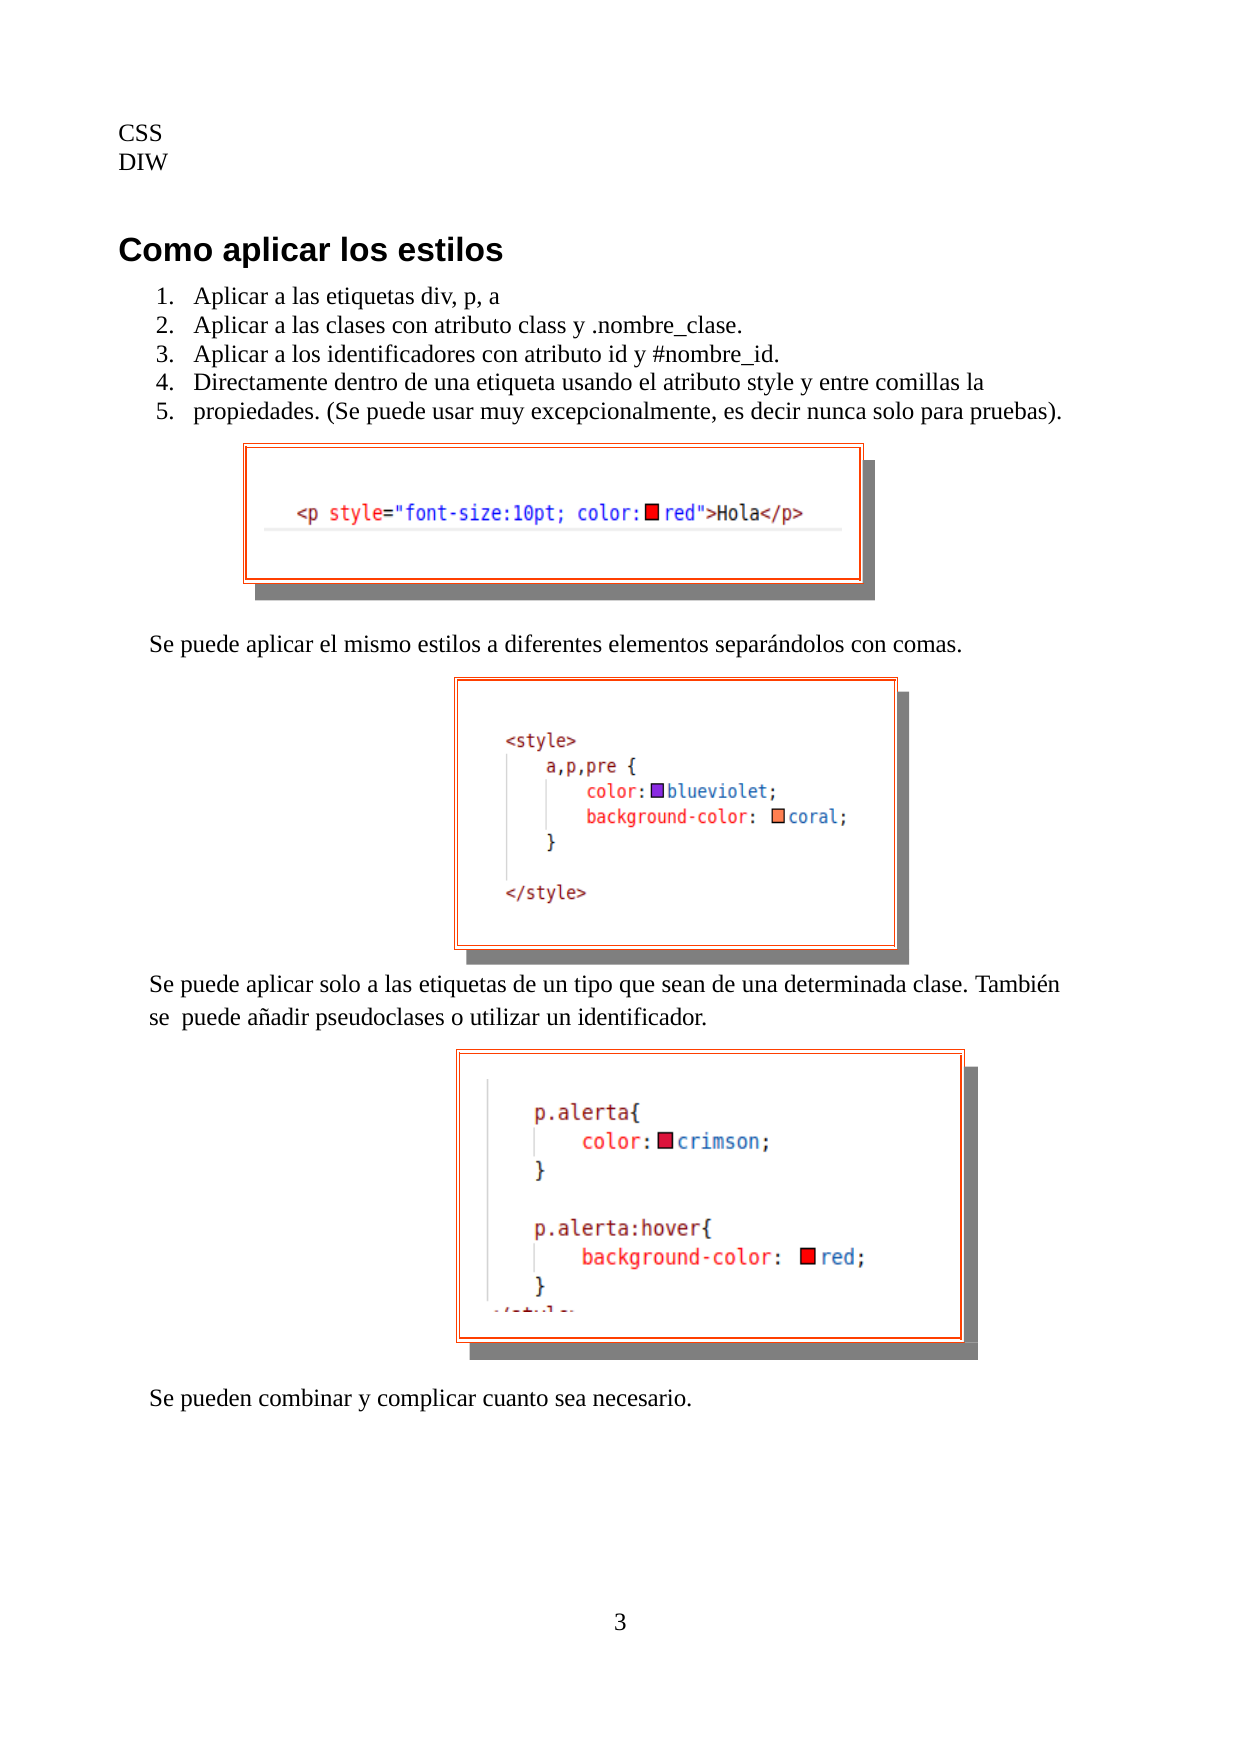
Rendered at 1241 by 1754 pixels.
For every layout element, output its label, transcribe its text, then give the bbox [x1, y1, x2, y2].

picture [475, 702, 877, 922]
list Directamente dentro de una etiqueta usando el atributo style y entre comillas la [156, 367, 1122, 396]
subtitle Como aplicar los estilos [118, 230, 1122, 269]
list Aplicar a las etiquetas div, p, a [156, 281, 1122, 310]
list Aplicar a las clases con atributo class y .nombre_clase. [156, 310, 1122, 339]
picture [264, 472, 842, 554]
text Se pueden combinar y complicar cuanto sea necesario. [149, 1383, 1122, 1411]
text Se puede aplicar solo a las etiquetas de un tipo que sean de una determinada clase. También se puede añadir pseudoclases o utilizar un identificador. [149, 969, 1062, 1031]
list propiedades. (Se puede usar muy excepcionalmente, es decir nunca solo para pruebas). [156, 396, 1122, 425]
list Aplicar a los identificadores con atributo id y #nombre_id. [156, 339, 1122, 367]
text Se puede aplicar el mismo estilos a diferentes elementos separándolos con comas. [149, 629, 1122, 658]
picture [480, 1079, 940, 1312]
